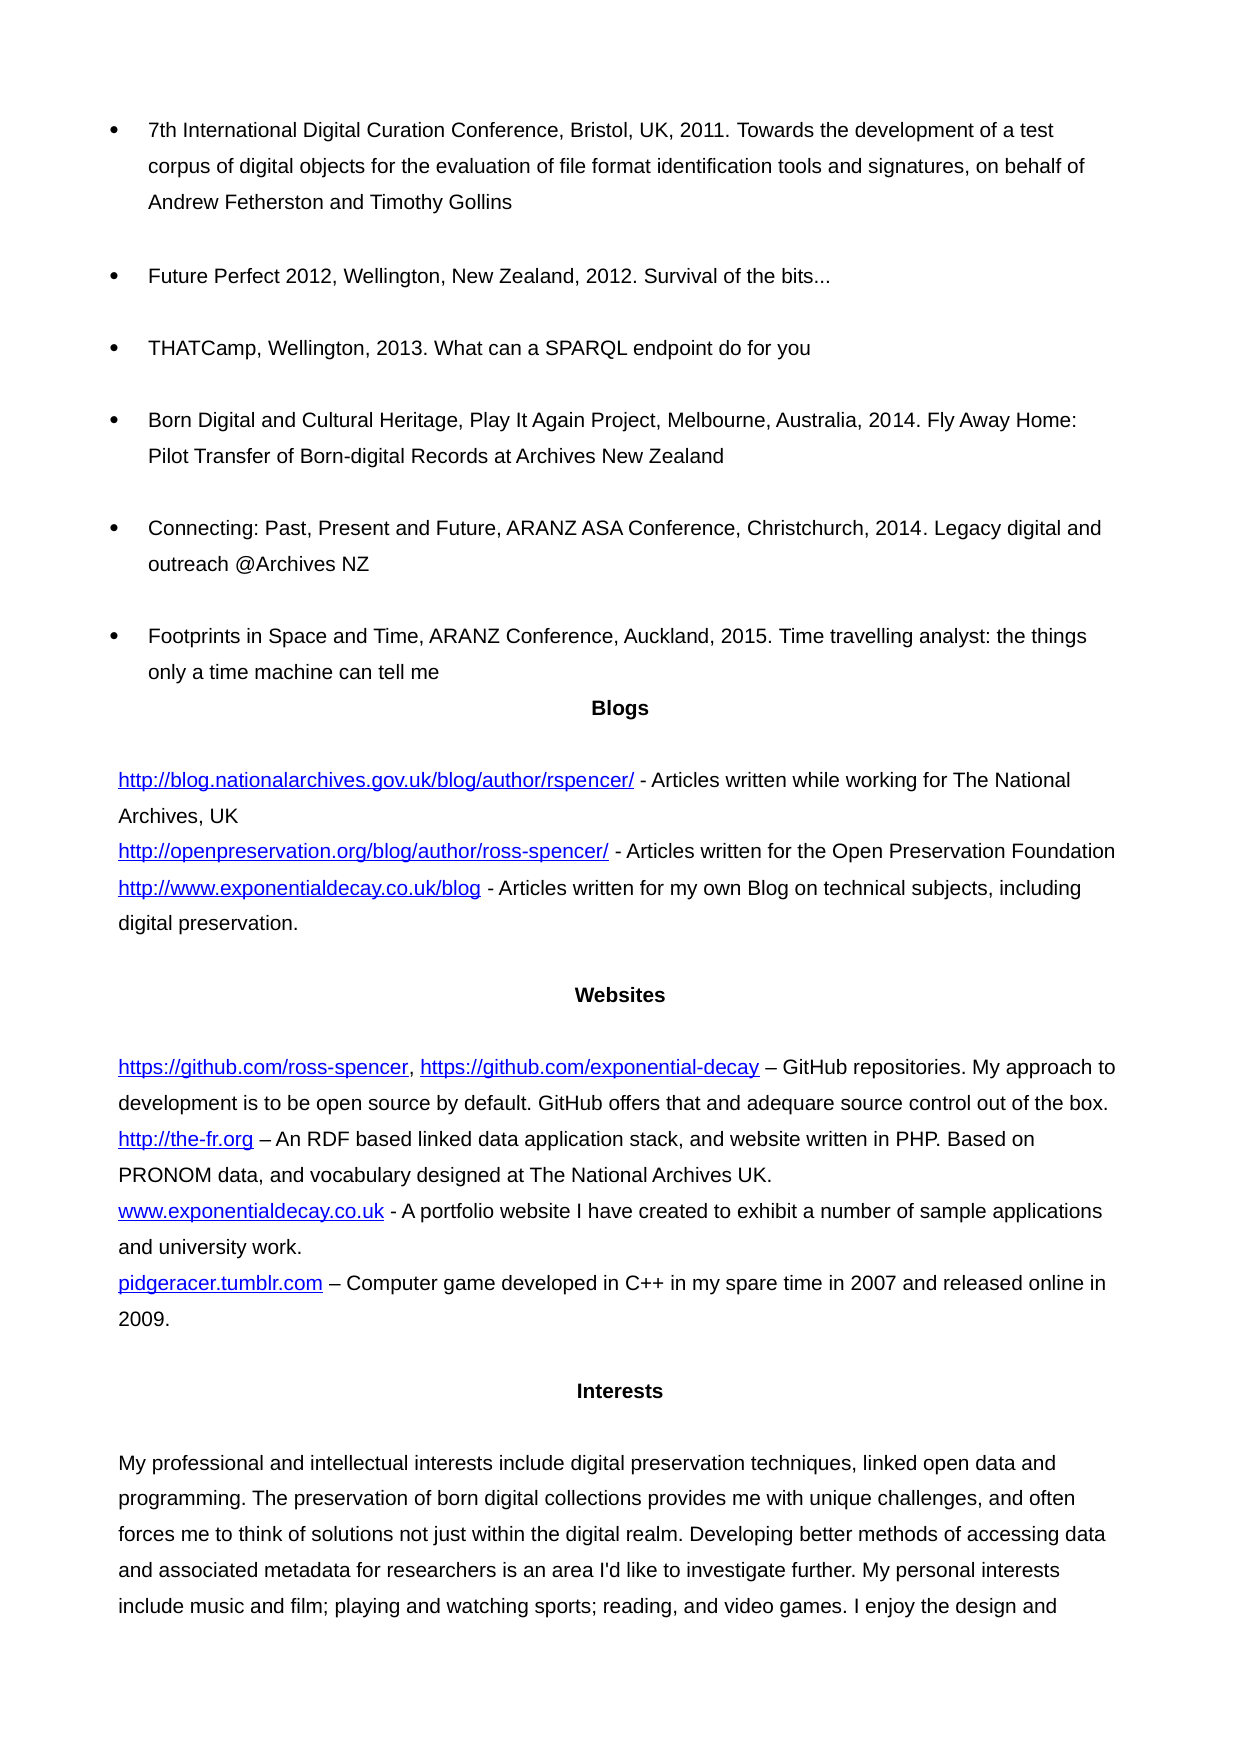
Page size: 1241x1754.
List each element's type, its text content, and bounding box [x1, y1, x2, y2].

list Connecting: Past, Present and Future, ARANZ ASA Conference, Christchurch, 2014. Legacy digital and outreach @Archives NZ [110, 516, 1122, 576]
text Websites [118, 983, 1122, 1007]
text http://www.exponentialdecay.co.uk/blog - Articles written for my own Blog on technical subjects, including digital preservation. [118, 875, 1122, 935]
list 7th International Digital Curation Conference, Bristol, UK, 2011. Towards the development of a test corpus of digital objects for the evaluation of file format identification tools and signatures, on behalf of Andrew Fetherston and Timothy Gollins [110, 118, 1122, 214]
list Footprints in Space and Time, ARANZ Conference, Auckland, 2015. Time travelling analyst: the things only a time machine can tell me [110, 624, 1122, 684]
text http://openpreservation.org/blog/author/ross-spencer/ - Articles written for the Open Preservation Foundation [118, 839, 1122, 863]
text www.exponentialdecay.co.uk - A portfolio website I have created to exhibit a number of sample applications and university work. [118, 1199, 1122, 1259]
text My professional and intellectual interests include digital preservation techniques, linked open data and programming. The preservation of born digital collections provides me with unique challenges, and often forces me to think of solutions not just within the digital realm. Developing better methods of accessing data and associated metadata for researchers is an area I'd like to investigate further. My personal interests include music and film; playing and watching sports; reading, and video games. I enjoy the design and [118, 1450, 1122, 1618]
text Blogs [118, 696, 1122, 719]
list Born Digital and Cultural Heritage, Play It Again Project, Melbourne, Australia, 2014. Fly Away Home: Pilot Transfer of Born-digital Records at Archives New Zealand [110, 408, 1122, 468]
text http://the-fr.org – An RDF based linked data application stack, and website written in PHP. Based on PRONOM data, and vocabulary designed at The National Archives UK. [118, 1127, 1122, 1187]
text pidgeracer.tumblr.com – Computer game developed in C++ in my spare time in 2007 and released online in 2009. [118, 1271, 1122, 1331]
list Future Perfect 2012, Wellington, New Zealand, 2012. Survival of the bits... [110, 264, 1122, 288]
list THATCamp, Wellington, 2013. What can a SPARQL endpoint do for you [110, 336, 1122, 360]
text https://github.com/ross-spencer, https://github.com/exponential-decay – GitHub repositories. My approach to development is to be open source by default. GitHub offers that and adequare source control out of the box. [118, 1055, 1122, 1115]
text Interests [118, 1378, 1122, 1402]
text http://blog.nationalarchives.gov.uk/blog/author/rspencer/ - Articles written while working for The National Archives, UK [118, 767, 1122, 827]
